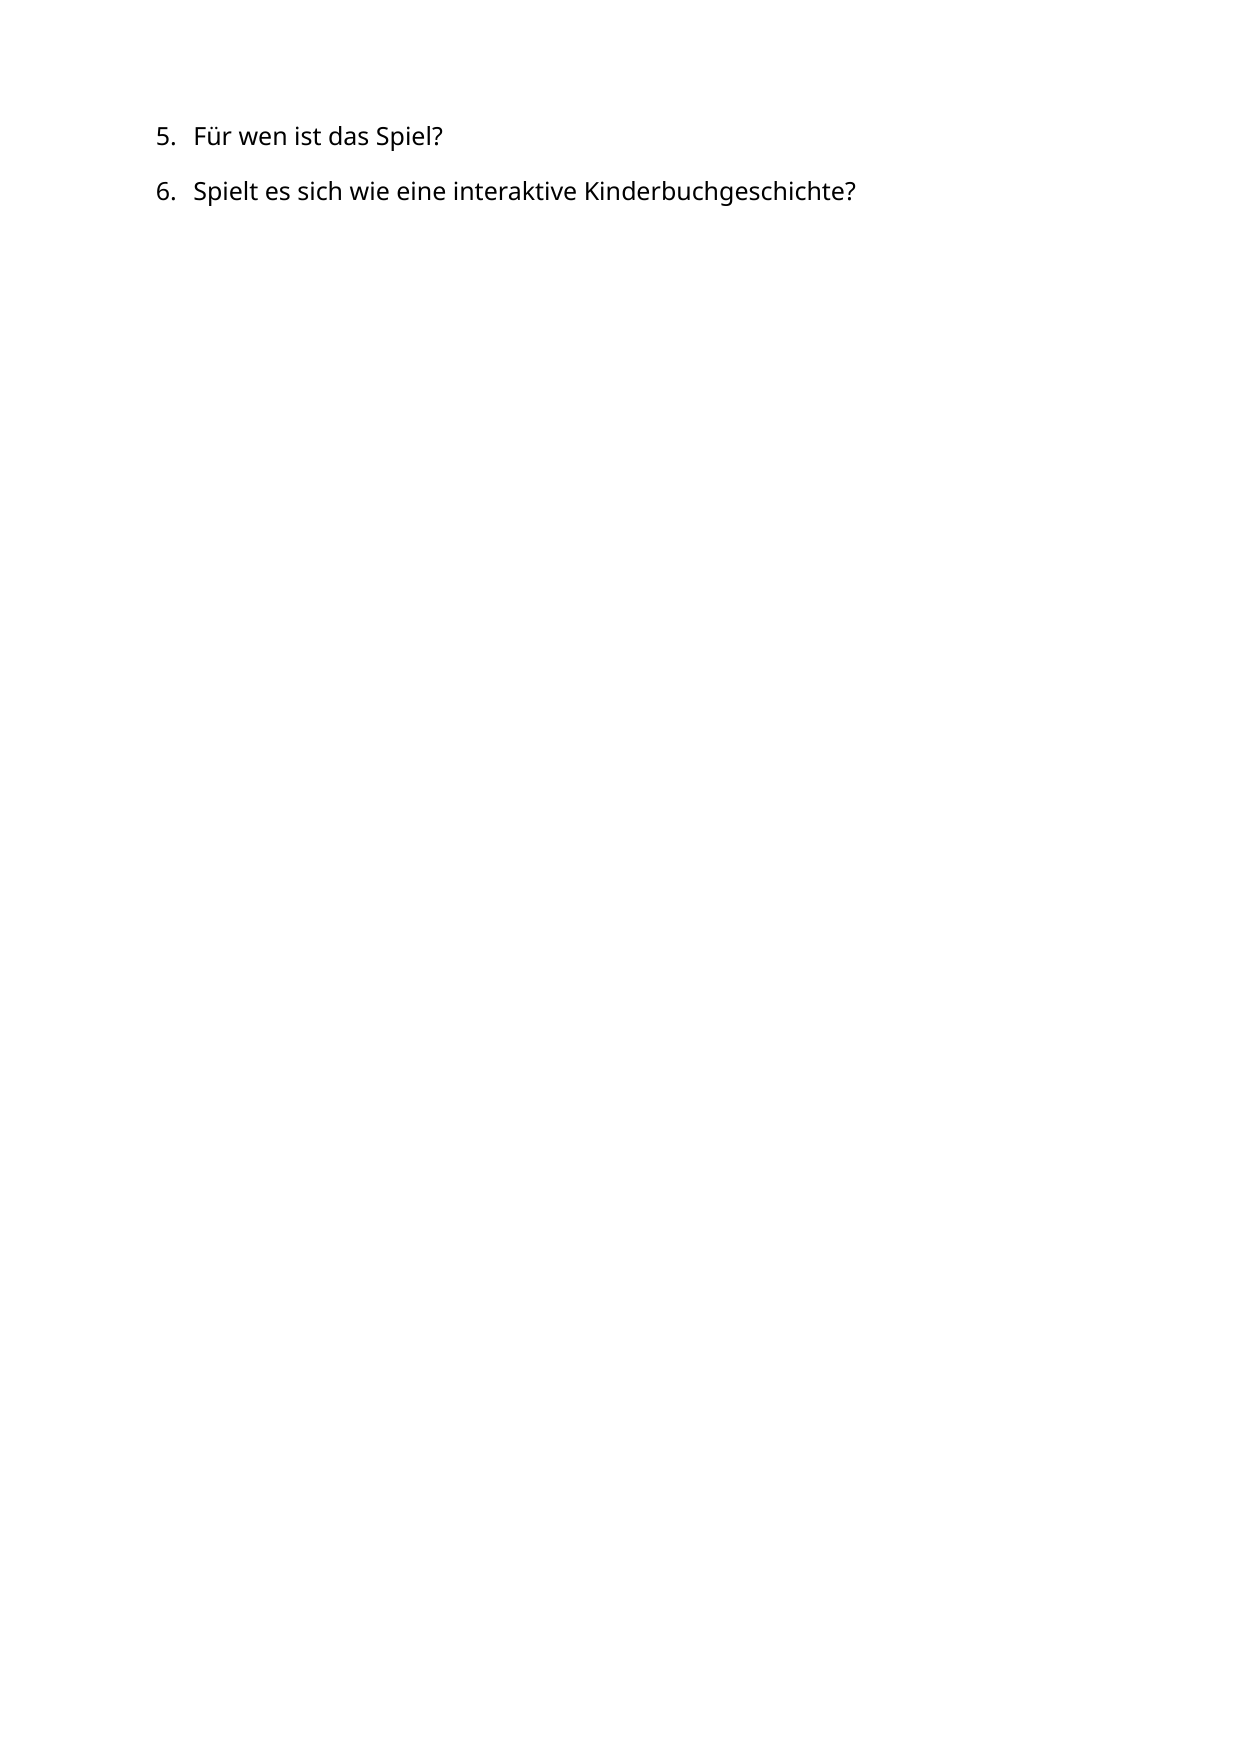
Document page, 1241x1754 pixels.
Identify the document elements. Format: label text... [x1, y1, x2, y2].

list Spielt es sich wie eine interaktive Kinderbuchgeschichte? [156, 173, 1122, 208]
list Für wen ist das Spiel? [156, 118, 1122, 152]
